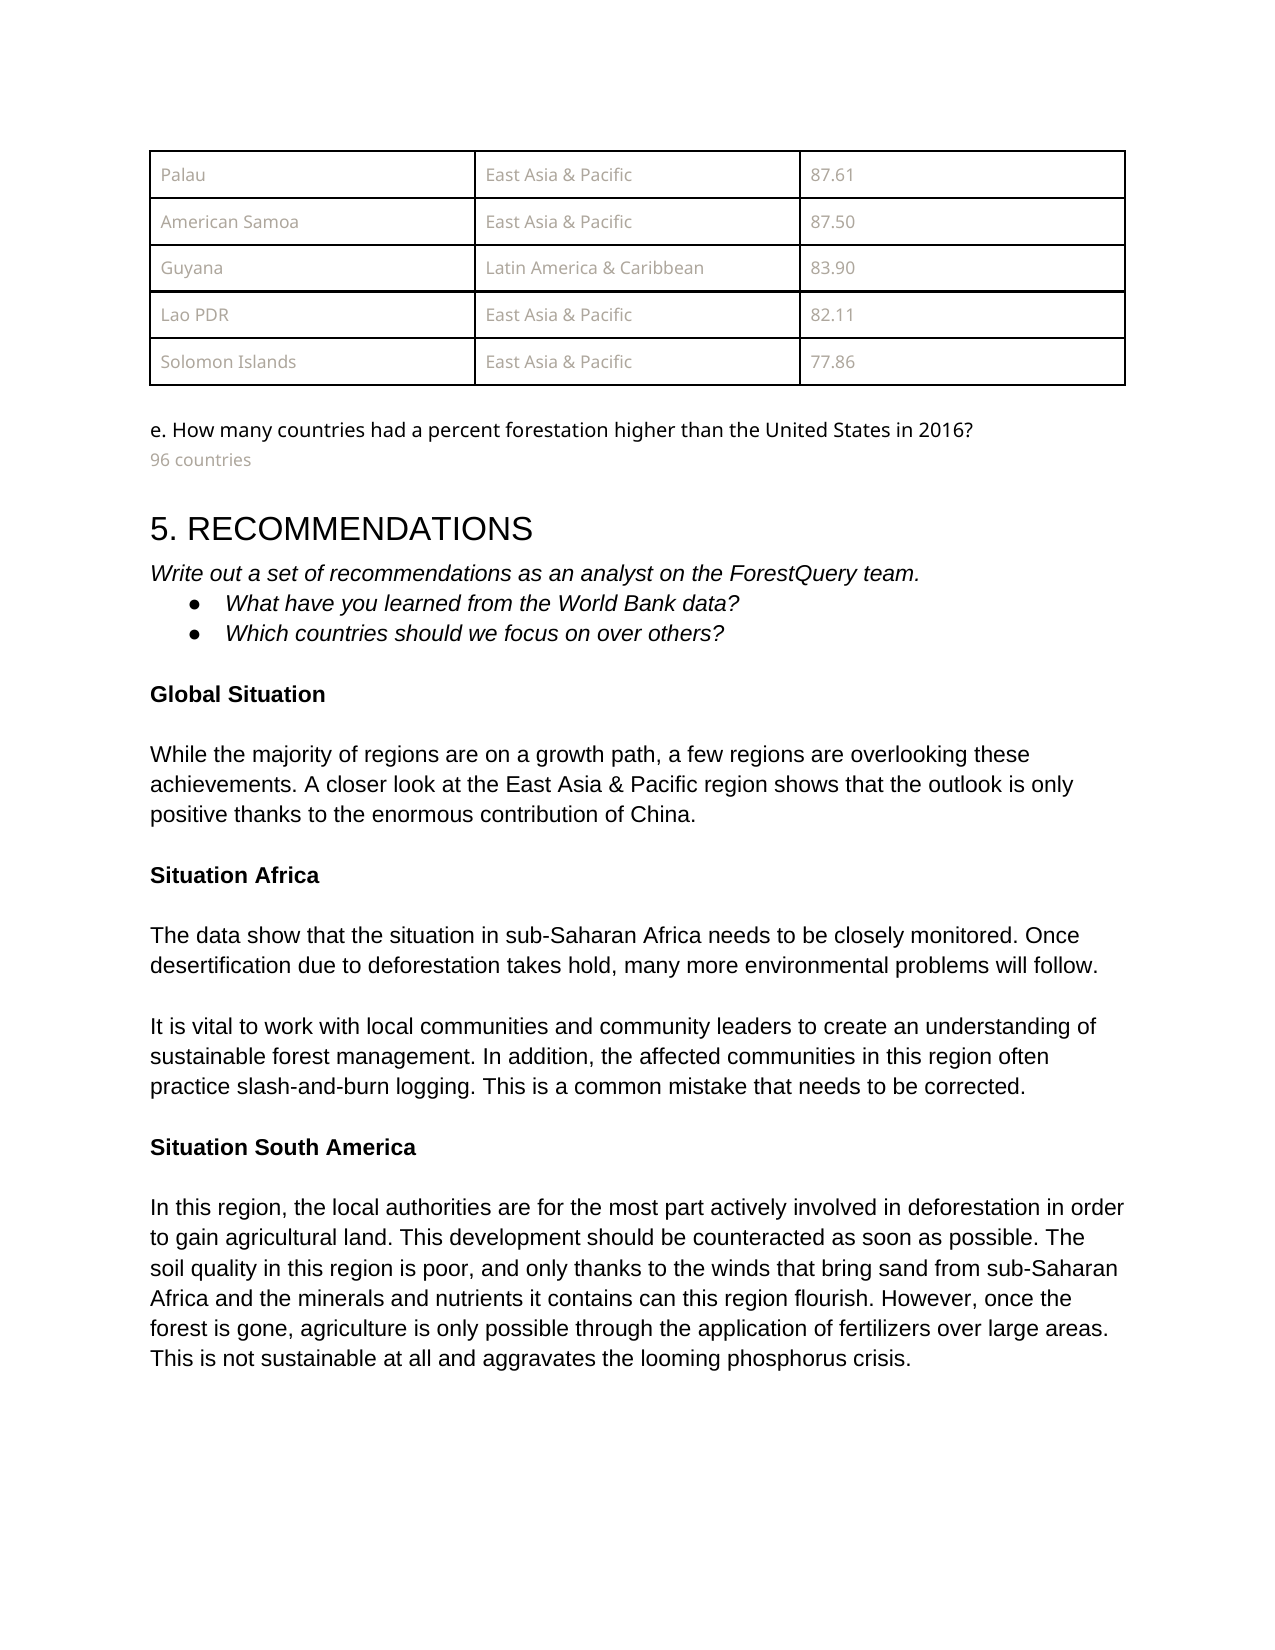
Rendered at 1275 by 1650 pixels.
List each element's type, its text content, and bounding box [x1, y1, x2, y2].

table_cell Palau [151, 152, 474, 197]
table_cell East Asia & Pacific [476, 199, 799, 243]
table_cell Solomon Islands [151, 339, 474, 384]
table_cell 87.61 [801, 152, 1124, 197]
table_cell American Samoa [151, 199, 474, 243]
text It is vital to work with local communities and community leaders to create an understanding of sustainable forest management. In addition, the affected communities in this region often practice slash-and-burn logging. This is a common mistake that needs to be corrected. [150, 1013, 1125, 1100]
subtitle 5. RECOMMENDATIONS [150, 509, 1125, 547]
text Global Situation [150, 681, 1125, 707]
text While the majority of regions are on a growth path, a few regions are overlooking these achievements. A closer look at the East Asia & Pacific region shows that the outlook is only positive thanks to the enormous contribution of China. [150, 741, 1125, 828]
table_cell East Asia & Pacific [476, 339, 799, 384]
table_cell 82.11 [801, 293, 1124, 337]
table_cell Latin America & Caribbean [476, 246, 799, 290]
table_cell Lao PDR [151, 293, 474, 337]
table_cell Guyana [151, 246, 474, 290]
text In this region, the local authorities are for the most part actively involved in deforestation in order to gain agricultural land. This development should be counteracted as soon as possible. The soil quality in this region is poor, and only thanks to the winds that bring sand from sub-Saharan Africa and the minerals and nutrients it contains can this region flourish. However, once the forest is gone, agriculture is only possible through the application of fertilizers over large areas. This is not sustainable at all and aggravates the looming phosphorus crisis. [150, 1194, 1125, 1372]
text Write out a set of recommendations as an analyst on the ForestQuery team. [150, 560, 1125, 586]
list Which countries should we focus on over others? [187, 620, 1125, 647]
text Situation Africa [150, 862, 1125, 888]
table_cell East Asia & Pacific [476, 293, 799, 337]
text 96 countries [150, 447, 1125, 471]
text Situation South America [150, 1134, 1125, 1160]
list What have you learned from the World Bank data? [187, 590, 1125, 616]
table_cell 77.86 [801, 339, 1124, 384]
table_cell 87.50 [801, 199, 1124, 243]
table_cell 83.90 [801, 246, 1124, 290]
text e. How many countries had a percent forestation higher than the United States in 2016? [150, 416, 1125, 443]
table_cell East Asia & Pacific [476, 152, 799, 197]
text The data show that the situation in sub-Saharan Africa needs to be closely monitored. Once desertification due to deforestation takes hold, many more environmental problems will follow. [150, 922, 1125, 979]
